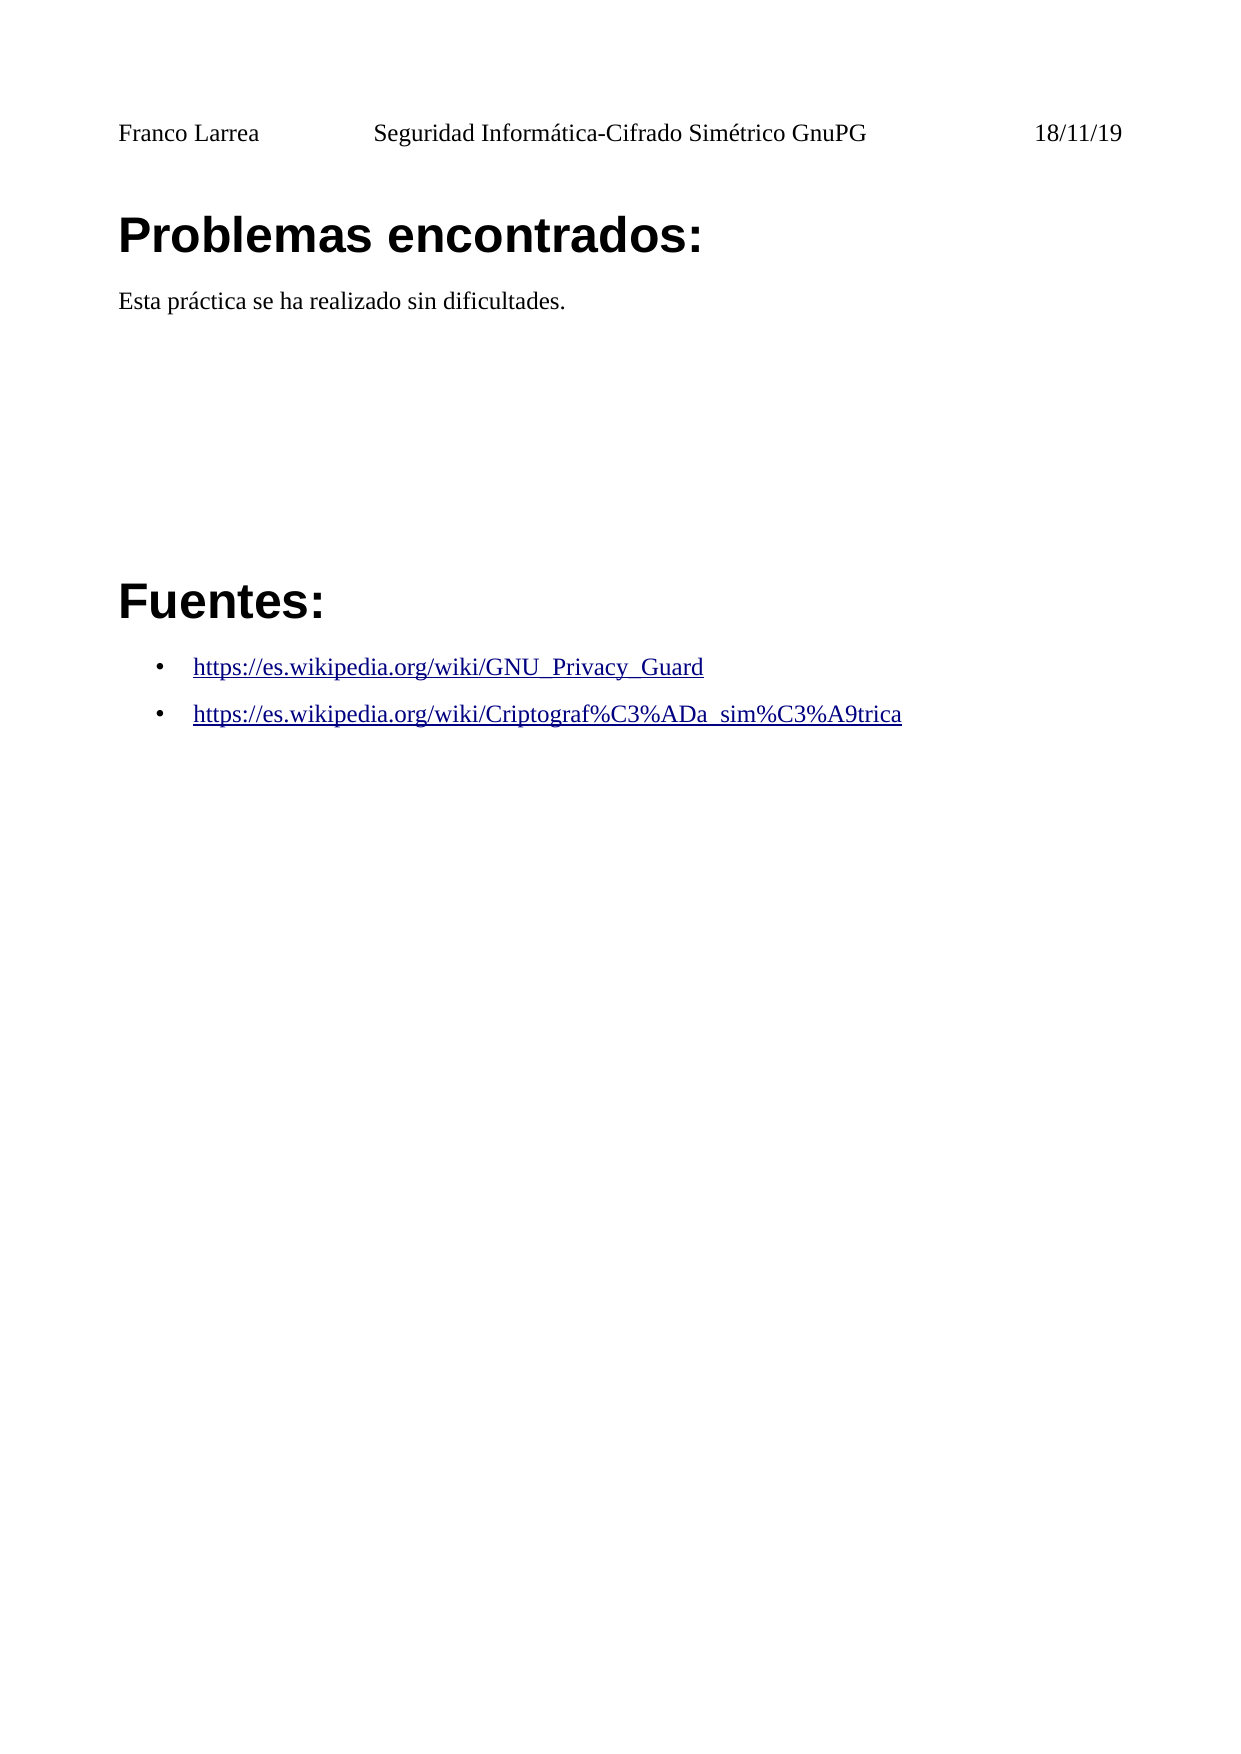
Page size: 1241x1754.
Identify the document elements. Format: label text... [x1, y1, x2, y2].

text Esta práctica se ha realizado sin dificultades. [118, 286, 1122, 314]
list https://es.wikipedia.org/wiki/GNU_Privacy_Guard [156, 652, 1122, 681]
list https://es.wikipedia.org/wiki/Criptograf%C3%ADa_sim%C3%A9trica [156, 699, 1122, 728]
text Fuentes: [118, 571, 1122, 629]
text Problemas encontrados: [118, 205, 1122, 263]
